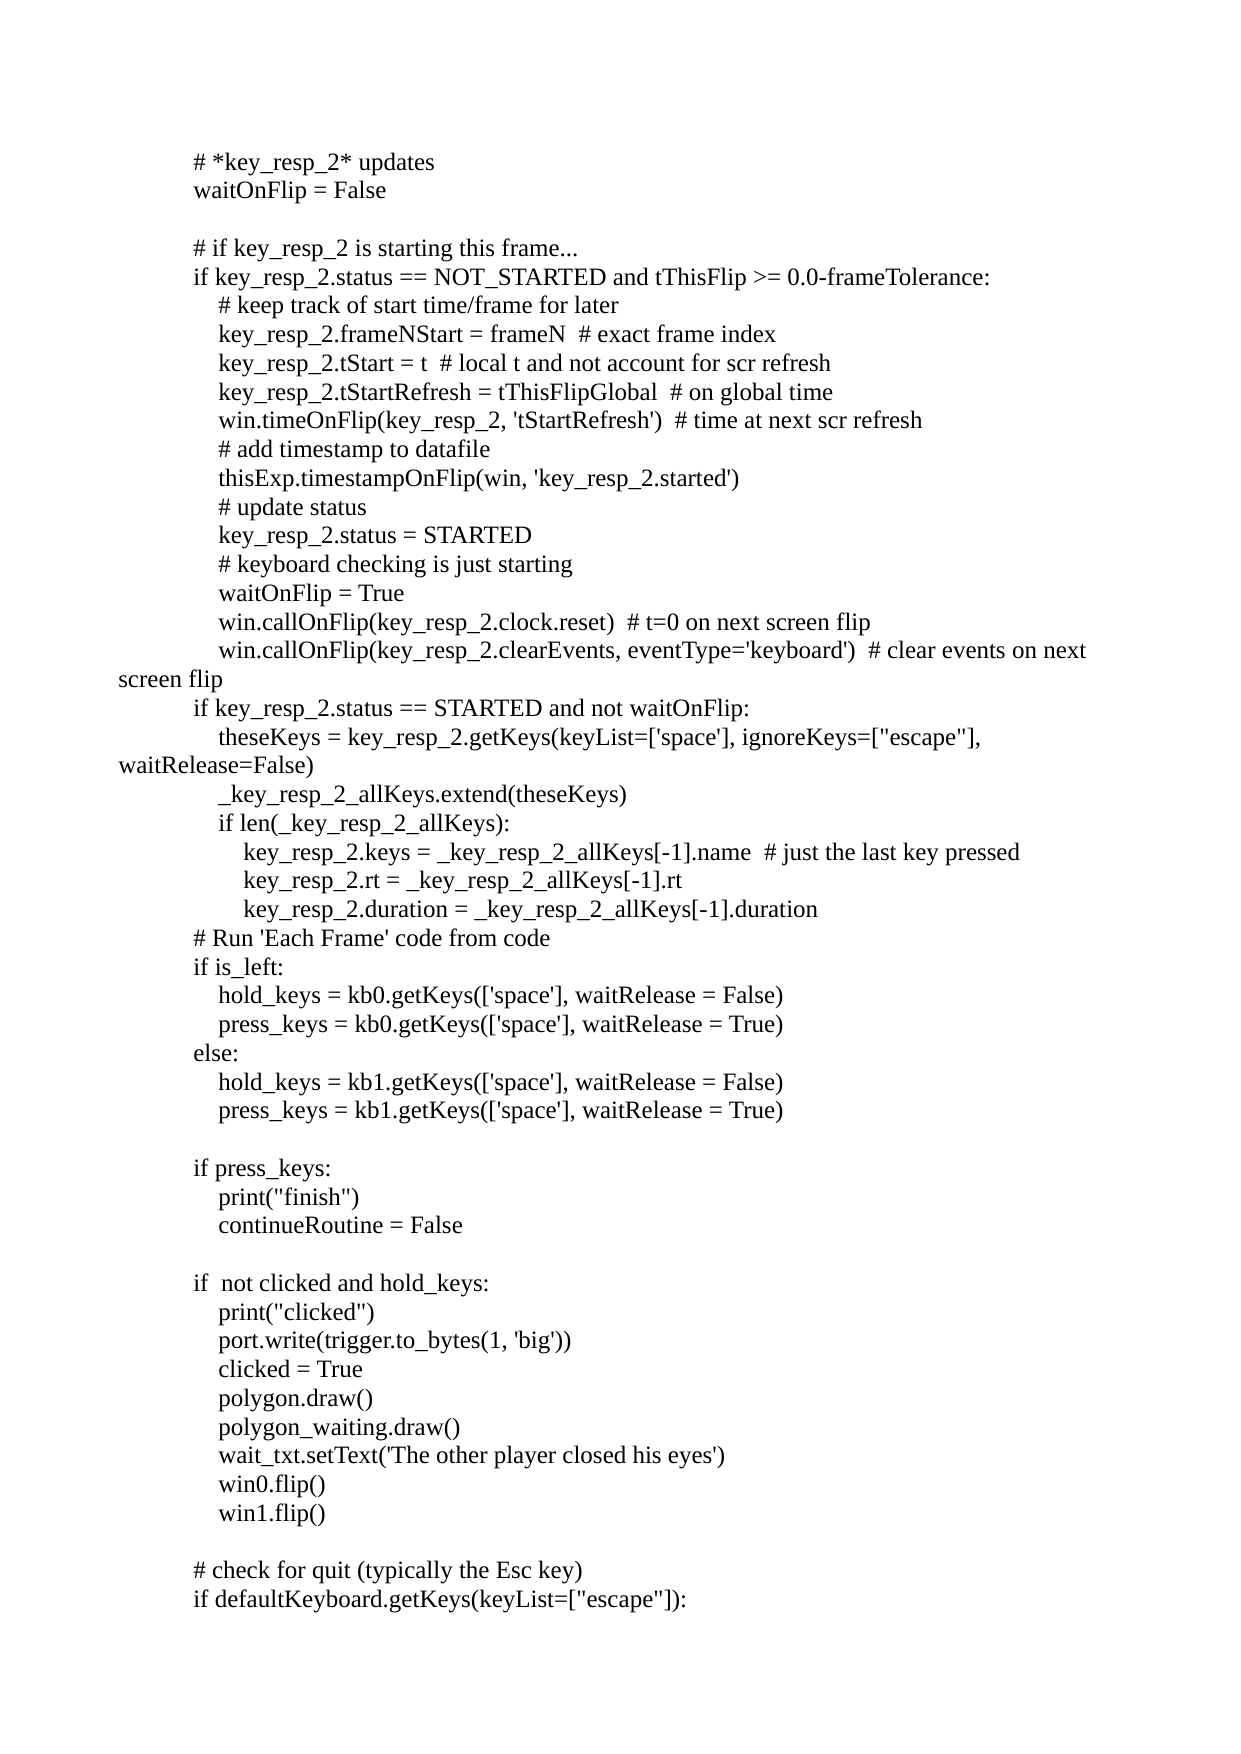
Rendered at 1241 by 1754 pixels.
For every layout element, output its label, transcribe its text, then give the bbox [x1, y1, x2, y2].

text # Run 'Each Frame' code from code [118, 923, 1122, 952]
text key_resp_2.keys = _key_resp_2_allKeys[-1].name # just the last key pressed [118, 837, 1122, 866]
text hold_keys = kb0.getKeys(['space'], waitRelease = False) [118, 981, 1122, 1009]
text if key_resp_2.status == STARTED and not waitOnFlip: [118, 693, 1122, 722]
text press_keys = kb1.getKeys(['space'], waitRelease = True) [118, 1096, 1122, 1124]
text key_resp_2.duration = _key_resp_2_allKeys[-1].duration [118, 894, 1122, 923]
text # if key_resp_2 is starting this frame... [118, 233, 1122, 262]
text key_resp_2.tStart = t # local t and not account for scr refresh [118, 348, 1122, 377]
text press_keys = kb0.getKeys(['space'], waitRelease = True) [118, 1009, 1122, 1038]
text key_resp_2.tStartRefresh = tThisFlipGlobal # on global time [118, 377, 1122, 406]
text if not clicked and hold_keys: [118, 1268, 1122, 1297]
text key_resp_2.status = STARTED [118, 521, 1122, 549]
text # add timestamp to datafile [118, 434, 1122, 463]
text port.write(trigger.to_bytes(1, 'big')) [118, 1326, 1122, 1354]
text if key_resp_2.status == NOT_STARTED and tThisFlip >= 0.0-frameTolerance: [118, 262, 1122, 291]
text win1.flip() [118, 1498, 1122, 1527]
text clicked = True [118, 1354, 1122, 1383]
text if defaultKeyboard.getKeys(keyList=["escape"]): [118, 1584, 1122, 1613]
text thisExp.timestampOnFlip(win, 'key_resp_2.started') [118, 463, 1122, 492]
text continueRoutine = False [118, 1211, 1122, 1239]
text win.callOnFlip(key_resp_2.clock.reset) # t=0 on next screen flip [118, 607, 1122, 636]
text key_resp_2.rt = _key_resp_2_allKeys[-1].rt [118, 866, 1122, 894]
text # keyboard checking is just starting [118, 549, 1122, 578]
text hold_keys = kb1.getKeys(['space'], waitRelease = False) [118, 1067, 1122, 1096]
text # keep track of start time/frame for later [118, 291, 1122, 319]
text print("clicked") [118, 1297, 1122, 1326]
text win.callOnFlip(key_resp_2.clearEvents, eventType='keyboard') # clear events on next screen flip [118, 636, 1122, 693]
text if press_keys: [118, 1153, 1122, 1182]
text key_resp_2.frameNStart = frameN # exact frame index [118, 319, 1122, 348]
text # *key_resp_2* updates [118, 147, 1122, 176]
text win.timeOnFlip(key_resp_2, 'tStartRefresh') # time at next scr refresh [118, 406, 1122, 434]
text else: [118, 1038, 1122, 1067]
text polygon.draw() [118, 1383, 1122, 1412]
text wait_txt.setText('The other player closed his eyes') [118, 1441, 1122, 1469]
text print("finish") [118, 1182, 1122, 1211]
text _key_resp_2_allKeys.extend(theseKeys) [118, 779, 1122, 808]
text waitOnFlip = False [118, 176, 1122, 204]
text if is_left: [118, 952, 1122, 981]
text win0.flip() [118, 1469, 1122, 1498]
text waitOnFlip = True [118, 578, 1122, 607]
text polygon_waiting.draw() [118, 1412, 1122, 1441]
text # update status [118, 492, 1122, 521]
text if len(_key_resp_2_allKeys): [118, 808, 1122, 837]
text theseKeys = key_resp_2.getKeys(keyList=['space'], ignoreKeys=["escape"], waitRelease=False) [118, 722, 1122, 779]
text # check for quit (typically the Esc key) [118, 1556, 1122, 1584]
